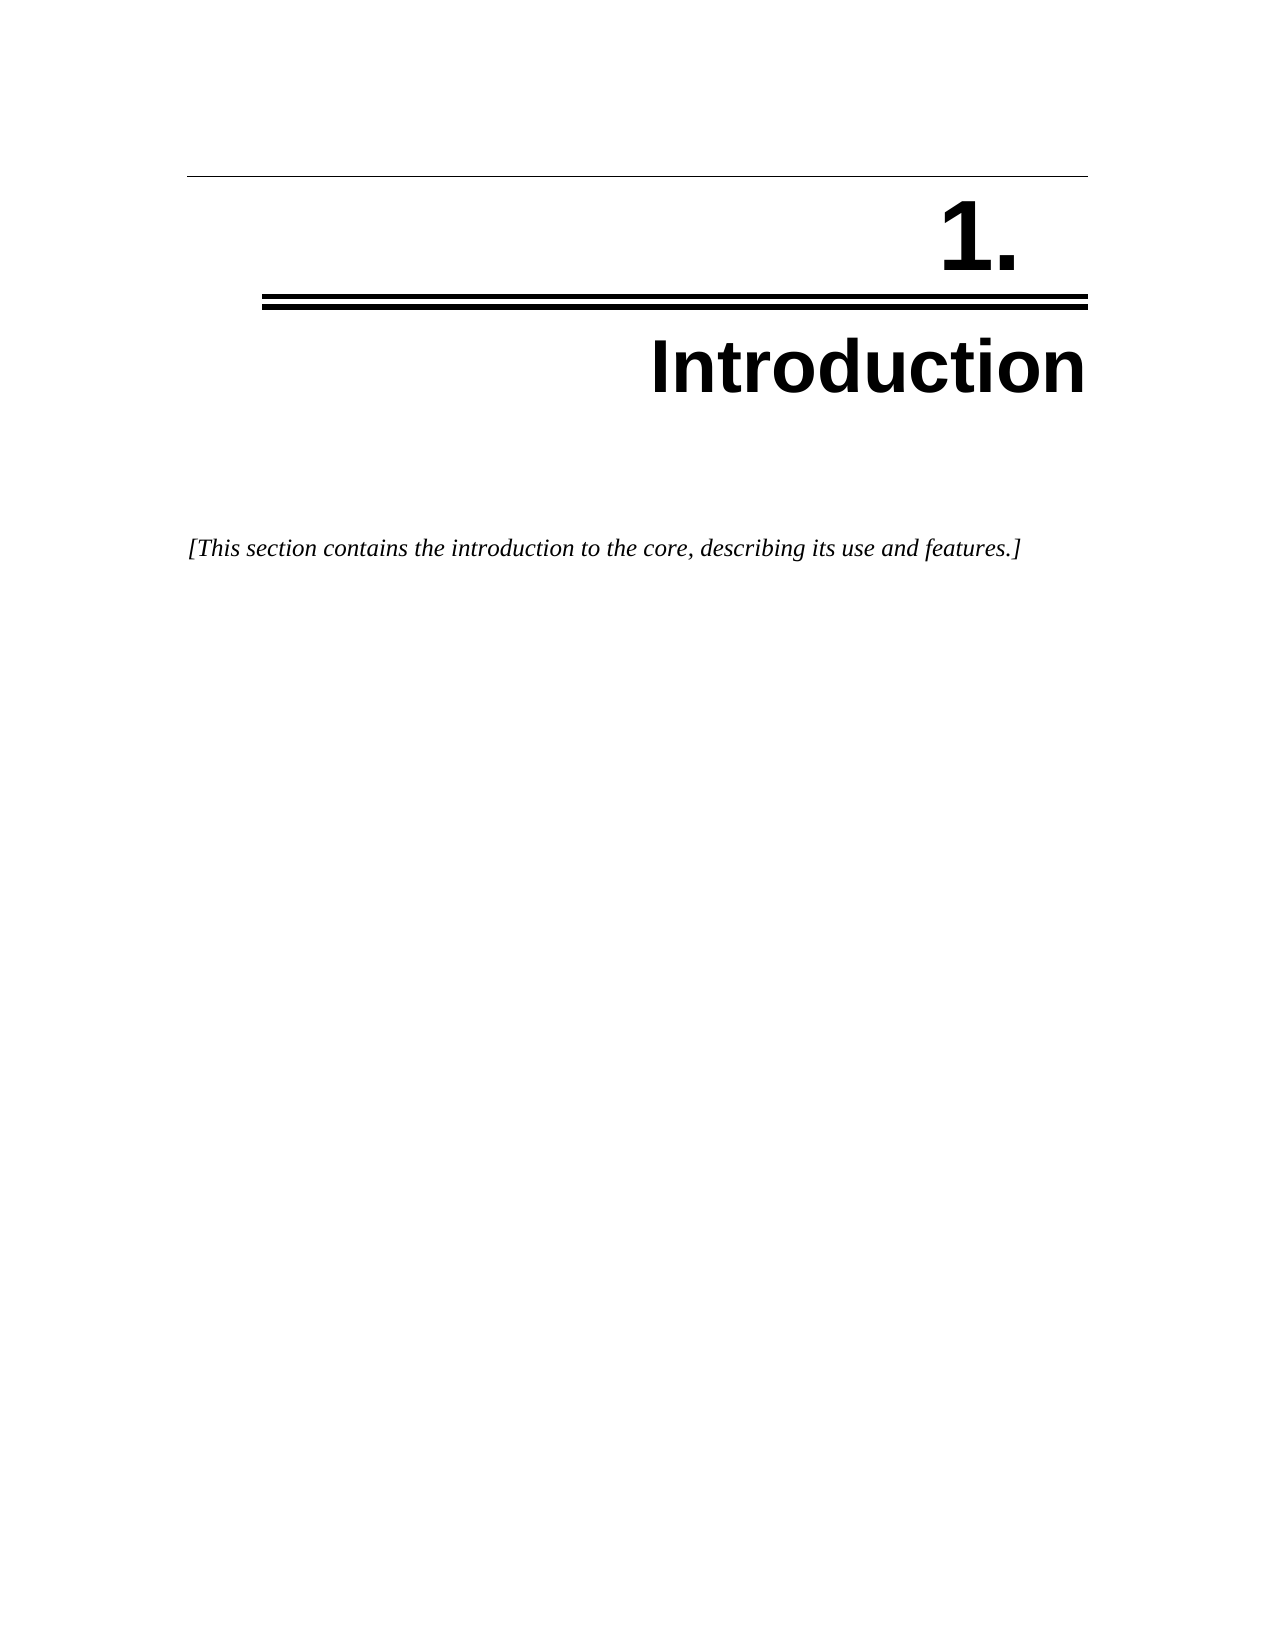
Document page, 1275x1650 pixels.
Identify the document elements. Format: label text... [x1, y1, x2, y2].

text [This section contains the introduction to the core, describing its use and features.] [187, 533, 1088, 562]
subtitle Introduction [187, 322, 1088, 408]
